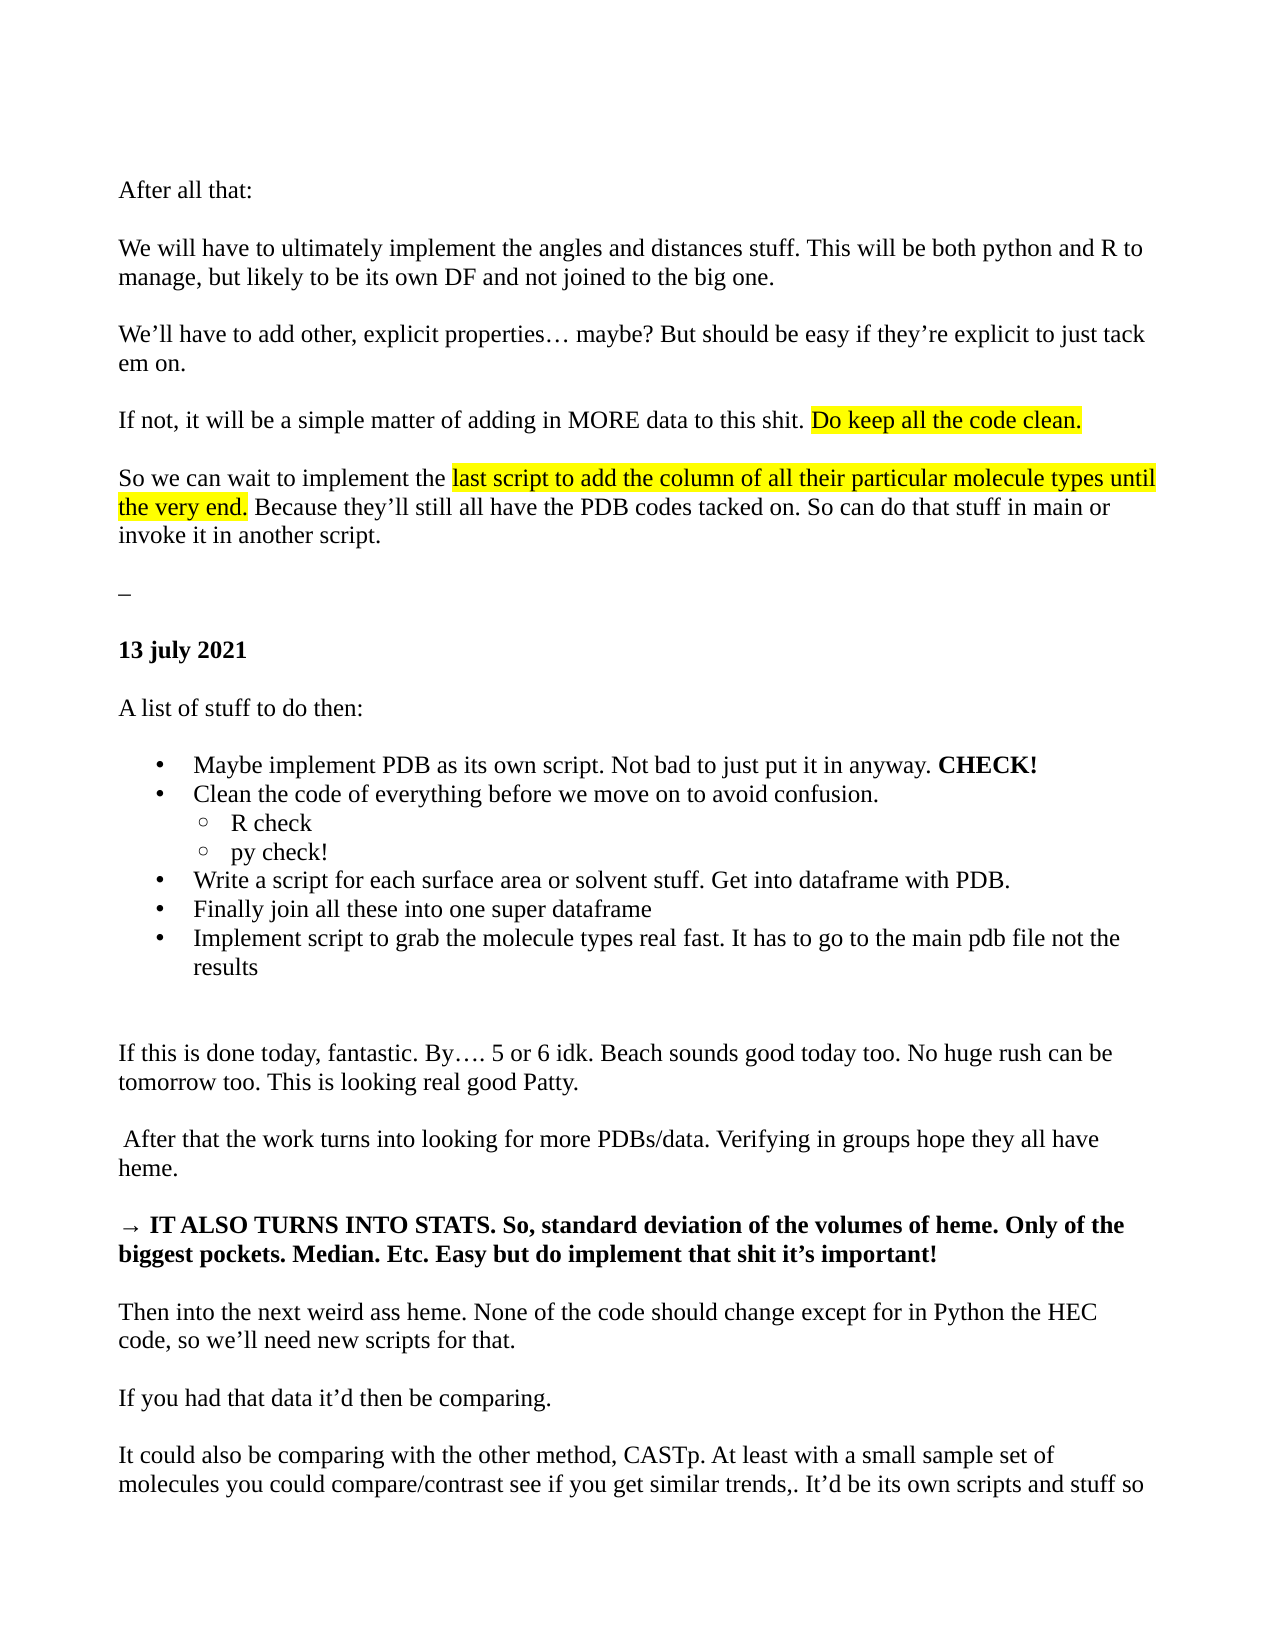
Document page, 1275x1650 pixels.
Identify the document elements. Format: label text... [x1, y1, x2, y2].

text It could also be comparing with the other method, CASTp. At least with a small sample set of molecules you could compare/contrast see if you get similar trends,. It’d be its own scripts and stuff so [118, 1441, 1157, 1498]
text So we can wait to implement the last script to add the column of all their particular molecule types until the very end. Because they’ll still all have the PDB codes tacked on. So can do that stuff in main or invoke it in another script. [118, 463, 1157, 549]
list Clean the code of everything before we move on to avoid confusion. [156, 779, 1157, 808]
text → IT ALSO TURNS INTO STATS. So, standard deviation of the volumes of heme. Only of the biggest pockets. Median. Etc. Easy but do implement that shit it’s important! [118, 1211, 1157, 1268]
text After that the work turns into looking for more PDBs/data. Verifying in groups hope they all have heme. [118, 1124, 1157, 1182]
text If this is done today, fantastic. By…. 5 or 6 idk. Beach sounds good today too. No huge rush can be tomorrow too. This is looking real good Patty. [118, 1038, 1157, 1096]
text – [118, 578, 1157, 607]
text If you had that data it’d then be comparing. [118, 1383, 1157, 1412]
list Write a script for each surface area or solvent stuff. Get into dataframe with PDB. [156, 866, 1157, 894]
text If not, it will be a simple matter of adding in MORE data to this shit. Do keep all the code clean. [118, 406, 1157, 434]
text We will have to ultimately implement the angles and distances stuff. This will be both python and R to manage, but likely to be its own DF and not joined to the big one. [118, 233, 1157, 291]
list Finally join all these into one super dataframe [156, 894, 1157, 923]
text Then into the next weird ass heme. None of the code should change except for in Python the HEC code, so we’ll need new scripts for that. [118, 1297, 1157, 1354]
text 13 july 2021 [118, 636, 1157, 664]
list Implement script to grab the molecule types real fast. It has to go to the main pdb file not the results [156, 923, 1157, 981]
text We’ll have to add other, explicit properties… maybe? But should be easy if they’re explicit to just tack em on. [118, 319, 1157, 377]
list R check [193, 808, 1157, 837]
text A list of stuff to do then: [118, 693, 1157, 722]
text After all that: [118, 176, 1157, 204]
list py check! [193, 837, 1157, 866]
list Maybe implement PDB as its own script. Not bad to just put it in anyway. CHECK! [156, 751, 1157, 779]
